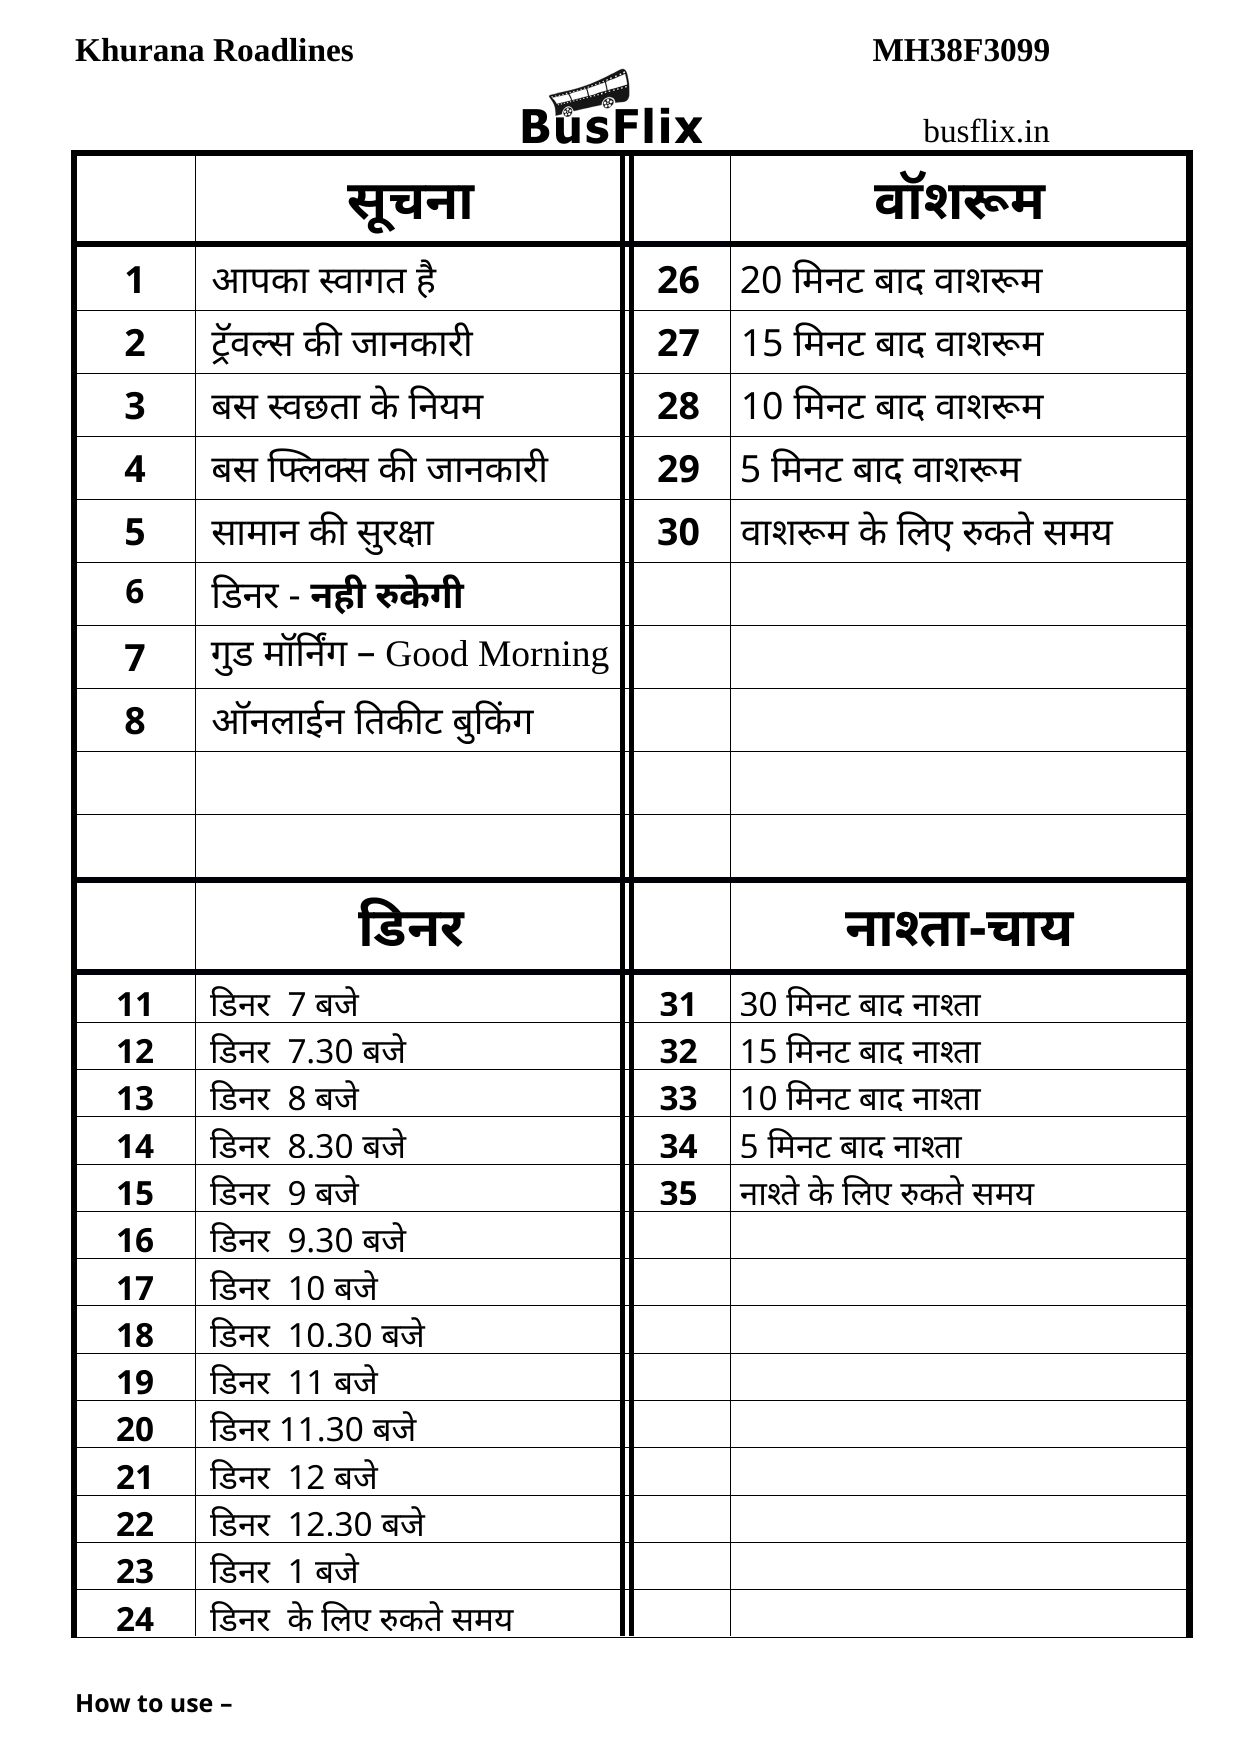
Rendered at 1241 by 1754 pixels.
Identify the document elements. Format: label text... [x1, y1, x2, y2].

table_cell [634, 1259, 730, 1305]
table_cell 21 [77, 1448, 195, 1494]
table_cell 35 [634, 1165, 730, 1211]
table_cell डिनर 10.30 बजे [196, 1306, 620, 1353]
table_cell [634, 1448, 730, 1494]
table_cell 3 [77, 374, 195, 436]
table_cell आपका स्वागत है [196, 247, 620, 310]
table_cell [634, 883, 730, 968]
table_cell 15 मिनट बाद वाशरूम [731, 311, 1186, 373]
table_cell [731, 1496, 1186, 1542]
table_cell 32 [634, 1023, 730, 1069]
table_cell ट्रॅवल्स की जानकारी [196, 311, 620, 373]
table_cell 20 [77, 1401, 195, 1447]
table_cell डिनर के लिए रुकते समय [196, 1590, 620, 1636]
table_cell बस स्वछता के नियम [196, 374, 620, 436]
table_cell [634, 815, 730, 877]
table_cell [634, 1354, 730, 1400]
table_cell डिनर 7 बजे [196, 975, 620, 1022]
table_cell 20 मिनट बाद वाशरूम [731, 247, 1186, 310]
table_cell [634, 1306, 730, 1353]
table_cell डिनर [196, 883, 620, 968]
table_cell [634, 1401, 730, 1447]
table_cell [196, 815, 620, 877]
table_cell 14 [77, 1117, 195, 1163]
table_cell [731, 752, 1186, 814]
table_cell [634, 1543, 730, 1589]
table_cell बस फ्लिक्स की जानकारी [196, 437, 620, 499]
table_cell सामान की सुरक्षा [196, 500, 620, 562]
table_cell डिनर 11.30 बजे [196, 1401, 620, 1447]
table_cell 24 [77, 1590, 195, 1636]
table_cell [77, 815, 195, 877]
table_cell [77, 752, 195, 814]
table_cell [731, 1212, 1186, 1258]
table_cell वाशरूम के लिए रुकते समय [731, 500, 1186, 562]
table_cell 19 [77, 1354, 195, 1400]
table_header [77, 156, 195, 241]
table_cell 10 मिनट बाद वाशरूम [731, 374, 1186, 436]
table_cell [731, 689, 1186, 751]
table_cell 5 मिनट बाद नाश्ता [731, 1117, 1186, 1163]
table_cell डिनर 1 बजे [196, 1543, 620, 1589]
table_cell [634, 752, 730, 814]
table_cell 26 [634, 247, 730, 310]
table_cell [731, 563, 1186, 625]
table_cell 5 मिनट बाद वाशरूम [731, 437, 1186, 499]
table_cell 23 [77, 1543, 195, 1589]
table_header वॉशरूम [731, 156, 1186, 241]
table_header [634, 156, 730, 241]
table_cell डिनर 12 बजे [196, 1448, 620, 1494]
table_cell 33 [634, 1070, 730, 1116]
table_cell डिनर 9 बजे [196, 1165, 620, 1211]
table_cell [77, 883, 195, 968]
table_cell [731, 1354, 1186, 1400]
table_cell 22 [77, 1496, 195, 1542]
table_cell 15 [77, 1165, 195, 1211]
table_cell 30 [634, 500, 730, 562]
table_cell 29 [634, 437, 730, 499]
table_cell नाश्ते के लिए रुकते समय [731, 1165, 1186, 1211]
table_cell डिनर - नही रुकेगी [196, 563, 620, 625]
table_cell 4 [77, 437, 195, 499]
table_cell 18 [77, 1306, 195, 1353]
table_cell 11 [77, 975, 195, 1022]
table_cell डिनर 9.30 बजे [196, 1212, 620, 1258]
table_cell [196, 752, 620, 814]
table_cell 10 मिनट बाद नाश्ता [731, 1070, 1186, 1116]
table_cell [731, 1590, 1186, 1636]
table_cell 17 [77, 1259, 195, 1305]
table_cell 28 [634, 374, 730, 436]
table_cell [731, 1543, 1186, 1589]
table_cell 2 [77, 311, 195, 373]
table_cell 30 मिनट बाद नाश्ता [731, 975, 1186, 1022]
table_cell [634, 1212, 730, 1258]
table_cell 15 मिनट बाद नाश्ता [731, 1023, 1186, 1069]
table_cell 12 [77, 1023, 195, 1069]
table_cell डिनर 8.30 बजे [196, 1117, 620, 1163]
table_cell 16 [77, 1212, 195, 1258]
table_cell डिनर 7.30 बजे [196, 1023, 620, 1069]
table_cell 5 [77, 500, 195, 562]
table_cell [731, 1306, 1186, 1353]
text How to use – [75, 1686, 1165, 1720]
table_cell 6 [77, 563, 195, 625]
table_cell ऑनलाईन तिकीट बुकिंग [196, 689, 620, 751]
table_cell [634, 563, 730, 625]
table_cell [731, 1401, 1186, 1447]
table_cell [634, 1496, 730, 1542]
table_cell गुड मॉर्निंग – Good Morning [196, 626, 620, 688]
table_cell [634, 1590, 730, 1636]
table_cell 8 [77, 689, 195, 751]
table_cell [634, 626, 730, 688]
table_header सूचना [196, 156, 620, 241]
table_cell 31 [634, 975, 730, 1022]
table_cell डिनर 8 बजे [196, 1070, 620, 1116]
table_cell 27 [634, 311, 730, 373]
table_cell 13 [77, 1070, 195, 1116]
table_cell [731, 1448, 1186, 1494]
table_cell 7 [77, 626, 195, 688]
table_cell [731, 815, 1186, 877]
table_cell [731, 626, 1186, 688]
table_cell 34 [634, 1117, 730, 1163]
table_cell डिनर 12.30 बजे [196, 1496, 620, 1542]
table_cell डिनर 10 बजे [196, 1259, 620, 1305]
table_cell 1 [77, 247, 195, 310]
table_cell नाश्ता-चाय [731, 883, 1186, 968]
table_cell डिनर 11 बजे [196, 1354, 620, 1400]
table_cell [731, 1259, 1186, 1305]
picture [522, 68, 703, 144]
table_cell [634, 689, 730, 751]
